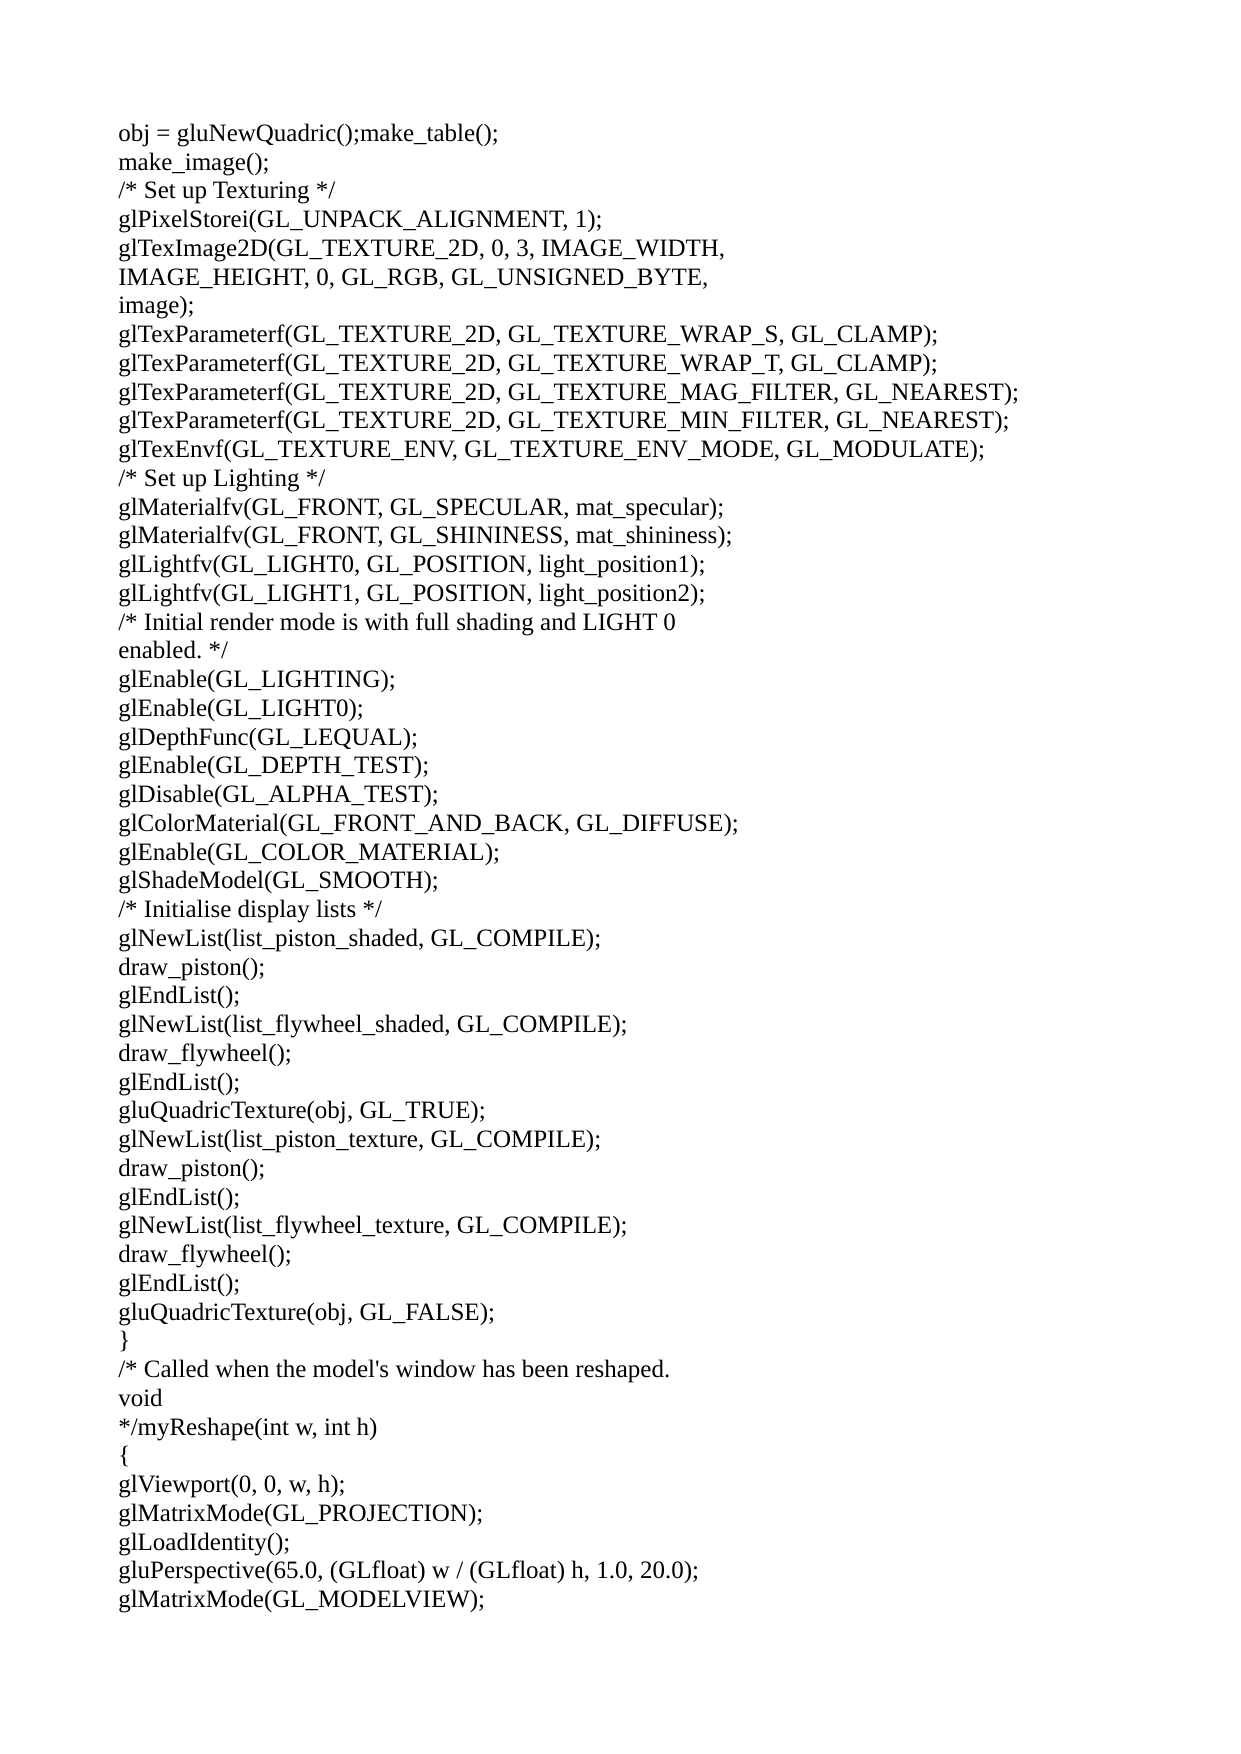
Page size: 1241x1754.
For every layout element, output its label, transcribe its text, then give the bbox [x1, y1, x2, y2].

text glTexParameterf(GL_TEXTURE_2D, GL_TEXTURE_WRAP_S, GL_CLAMP); [118, 319, 1122, 348]
text enabled. */ [118, 636, 1122, 664]
text glColorMaterial(GL_FRONT_AND_BACK, GL_DIFFUSE); [118, 808, 1122, 837]
text /* Set up Texturing */ [118, 176, 1122, 204]
text glLightfv(GL_LIGHT1, GL_POSITION, light_position2); [118, 578, 1122, 607]
text glMatrixMode(GL_PROJECTION); [118, 1498, 1122, 1527]
text glEndList(); [118, 1182, 1122, 1211]
text draw_flywheel(); [118, 1038, 1122, 1067]
text glNewList(list_piston_shaded, GL_COMPILE); [118, 923, 1122, 952]
text /* Set up Lighting */ [118, 463, 1122, 492]
text glMaterialfv(GL_FRONT, GL_SPECULAR, mat_specular); [118, 492, 1122, 521]
text glEnable(GL_DEPTH_TEST); [118, 751, 1122, 779]
text /* Initial render mode is with full shading and LIGHT 0 [118, 607, 1122, 636]
text glDepthFunc(GL_LEQUAL); [118, 722, 1122, 751]
text /* Called when the model's window has been reshaped. [118, 1354, 1122, 1383]
text glNewList(list_flywheel_texture, GL_COMPILE); [118, 1211, 1122, 1239]
text glEnable(GL_LIGHT0); [118, 693, 1122, 722]
text glEndList(); [118, 981, 1122, 1009]
text IMAGE_HEIGHT, 0, GL_RGB, GL_UNSIGNED_BYTE, [118, 262, 1122, 291]
text glLightfv(GL_LIGHT0, GL_POSITION, light_position1); [118, 549, 1122, 578]
text make_image(); [118, 147, 1122, 176]
text glTexParameterf(GL_TEXTURE_2D, GL_TEXTURE_MAG_FILTER, GL_NEAREST); [118, 377, 1122, 406]
text draw_piston(); [118, 1153, 1122, 1182]
text glViewport(0, 0, w, h); [118, 1469, 1122, 1498]
text } [118, 1326, 1122, 1354]
text glTexParameterf(GL_TEXTURE_2D, GL_TEXTURE_MIN_FILTER, GL_NEAREST); [118, 406, 1122, 434]
text glPixelStorei(GL_UNPACK_ALIGNMENT, 1); [118, 204, 1122, 233]
text glMatrixMode(GL_MODELVIEW); [118, 1584, 1122, 1613]
text glMaterialfv(GL_FRONT, GL_SHININESS, mat_shininess); [118, 521, 1122, 549]
text glLoadIdentity(); [118, 1527, 1122, 1556]
text glNewList(list_flywheel_shaded, GL_COMPILE); [118, 1009, 1122, 1038]
text glEnable(GL_LIGHTING); [118, 664, 1122, 693]
text glEndList(); [118, 1268, 1122, 1297]
text draw_piston(); [118, 952, 1122, 981]
text gluQuadricTexture(obj, GL_FALSE); [118, 1297, 1122, 1326]
text glDisable(GL_ALPHA_TEST); [118, 779, 1122, 808]
text gluPerspective(65.0, (GLfloat) w / (GLfloat) h, 1.0, 20.0); [118, 1556, 1122, 1584]
text glEndList(); [118, 1067, 1122, 1096]
text glShadeModel(GL_SMOOTH); [118, 866, 1122, 894]
text image); [118, 291, 1122, 319]
text glEnable(GL_COLOR_MATERIAL); [118, 837, 1122, 866]
text glNewList(list_piston_texture, GL_COMPILE); [118, 1124, 1122, 1153]
text glTexParameterf(GL_TEXTURE_2D, GL_TEXTURE_WRAP_T, GL_CLAMP); [118, 348, 1122, 377]
text obj = gluNewQuadric();make_table(); [118, 118, 1122, 147]
text glTexImage2D(GL_TEXTURE_2D, 0, 3, IMAGE_WIDTH, [118, 233, 1122, 262]
text /* Initialise display lists */ [118, 894, 1122, 923]
text draw_flywheel(); [118, 1239, 1122, 1268]
text void [118, 1383, 1122, 1412]
text */myReshape(int w, int h) [118, 1412, 1122, 1441]
text { [118, 1441, 1122, 1469]
text gluQuadricTexture(obj, GL_TRUE); [118, 1096, 1122, 1124]
text glTexEnvf(GL_TEXTURE_ENV, GL_TEXTURE_ENV_MODE, GL_MODULATE); [118, 434, 1122, 463]
